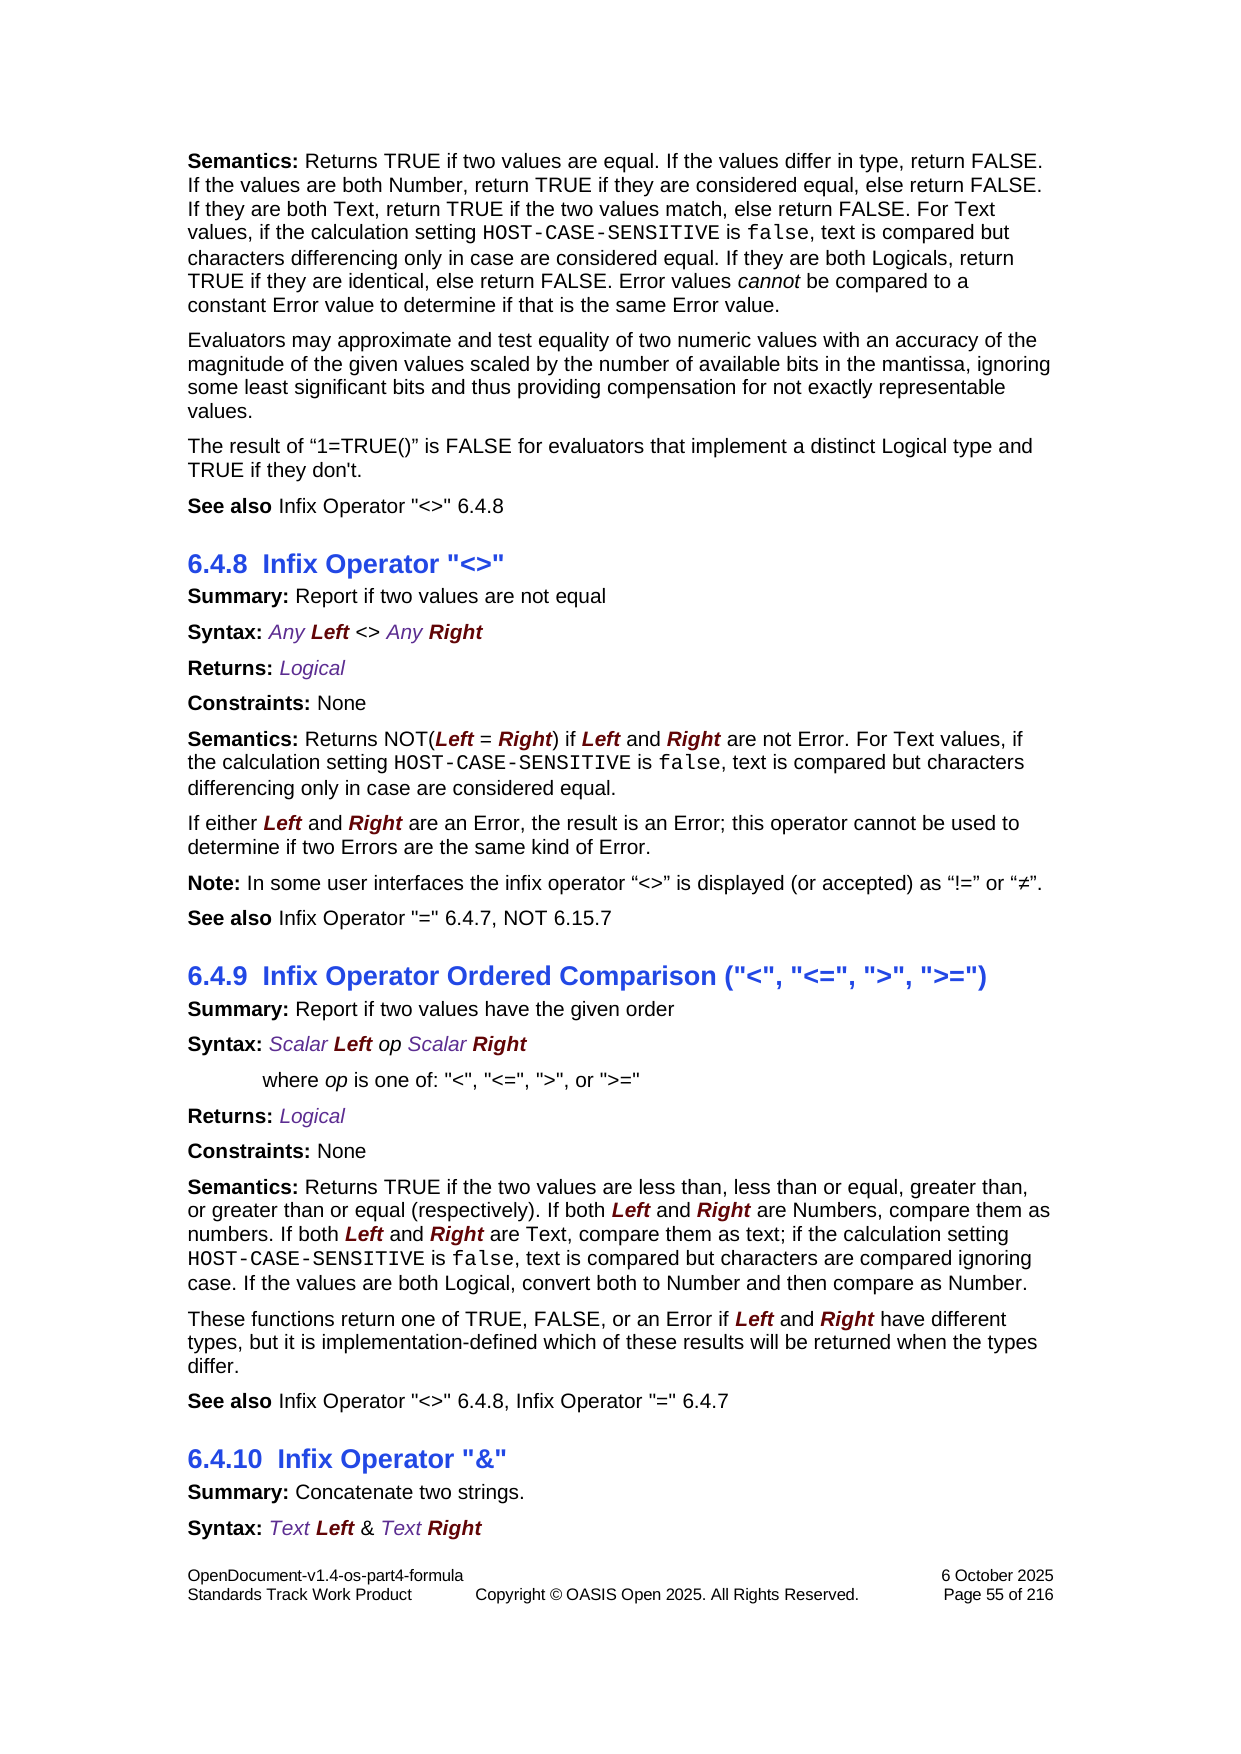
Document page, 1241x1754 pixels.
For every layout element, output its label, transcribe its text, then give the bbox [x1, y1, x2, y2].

text The result of “1=TRUE()” is FALSE for evaluators that implement a distinct Logical type and TRUE if they don't. [187, 435, 1053, 482]
text Returns: Logical [187, 1104, 1053, 1128]
text Summary: Report if two values have the given order [187, 997, 1053, 1021]
subtitle Infix Operator "&" [187, 1444, 1053, 1474]
text These functions return one of TRUE, FALSE, or an Error if Left and Right have different types, but it is implementation-defined which of these results will be returned when the types differ. [187, 1307, 1053, 1378]
text Constraints: None [187, 692, 1053, 715]
text Syntax: Any Left <> Any Right [187, 620, 1053, 644]
text Syntax: Text Left & Text Right [187, 1516, 1053, 1539]
text Semantics: Returns TRUE if the two values are less than, less than or equal, greater than, or greater than or equal (respectively). If both Left and Right are Numbers, compare them as numbers. If both Left and Right are Text, compare them as text; if the calculation setting HOST-CASE-SENSITIVE is false, text is compared but characters are compared ignoring case. If the values are both Logical, convert both to Number and then compare as Number. [187, 1175, 1053, 1295]
subtitle Infix Operator Ordered Comparison ("<", "<=", ">", ">=") [187, 961, 1053, 991]
text Semantics: Returns NOT(Left = Right) if Left and Right are not Error. For Text values, if the calculation setting HOST-CASE-SENSITIVE is false, text is compared but characters differencing only in case are considered equal. [187, 727, 1053, 800]
text If either Left and Right are an Error, the result is an Error; this operator cannot be used to determine if two Errors are the same kind of Error. [187, 812, 1053, 859]
text See also Infix Operator "=" 6.4.7, NOT 6.15.7 [187, 907, 1053, 930]
text where op is one of: "<", "<=", ">", or ">=" [187, 1068, 1053, 1092]
text Summary: Concatenate two strings. [187, 1480, 1053, 1504]
text See also Infix Operator "<>" 6.4.8 [187, 494, 1053, 518]
text Semantics: Returns TRUE if two values are equal. If the values differ in type, return FALSE. If the values are both Number, return TRUE if they are considered equal, else return FALSE. If they are both Text, return TRUE if the two values match, else return FALSE. For Text values, if the calculation setting HOST-CASE-SENSITIVE is false, text is compared but characters differencing only in case are considered equal. If they are both Logicals, return TRUE if they are identical, else return FALSE. Error values cannot be compared to a constant Error value to determine if that is the same Error value. [187, 150, 1053, 317]
text Note: In some user interfaces the infix operator “<>” is displayed (or accepted) as “!=” or “≠”. [187, 871, 1053, 894]
text Returns: Logical [187, 656, 1053, 679]
text Summary: Report if two values are not equal [187, 585, 1053, 608]
text Constraints: None [187, 1140, 1053, 1163]
text Evaluators may approximate and test equality of two numeric values with an accuracy of the magnitude of the given values scaled by the number of available bits in the mantissa, ignoring some least significant bits and thus providing compensation for not exactly representable values. [187, 329, 1053, 423]
subtitle Infix Operator "<>" [187, 549, 1053, 579]
text See also Infix Operator "<>" 6.4.8, Infix Operator "=" 6.4.7 [187, 1390, 1053, 1413]
text Syntax: Scalar Left op Scalar Right [187, 1033, 1053, 1056]
